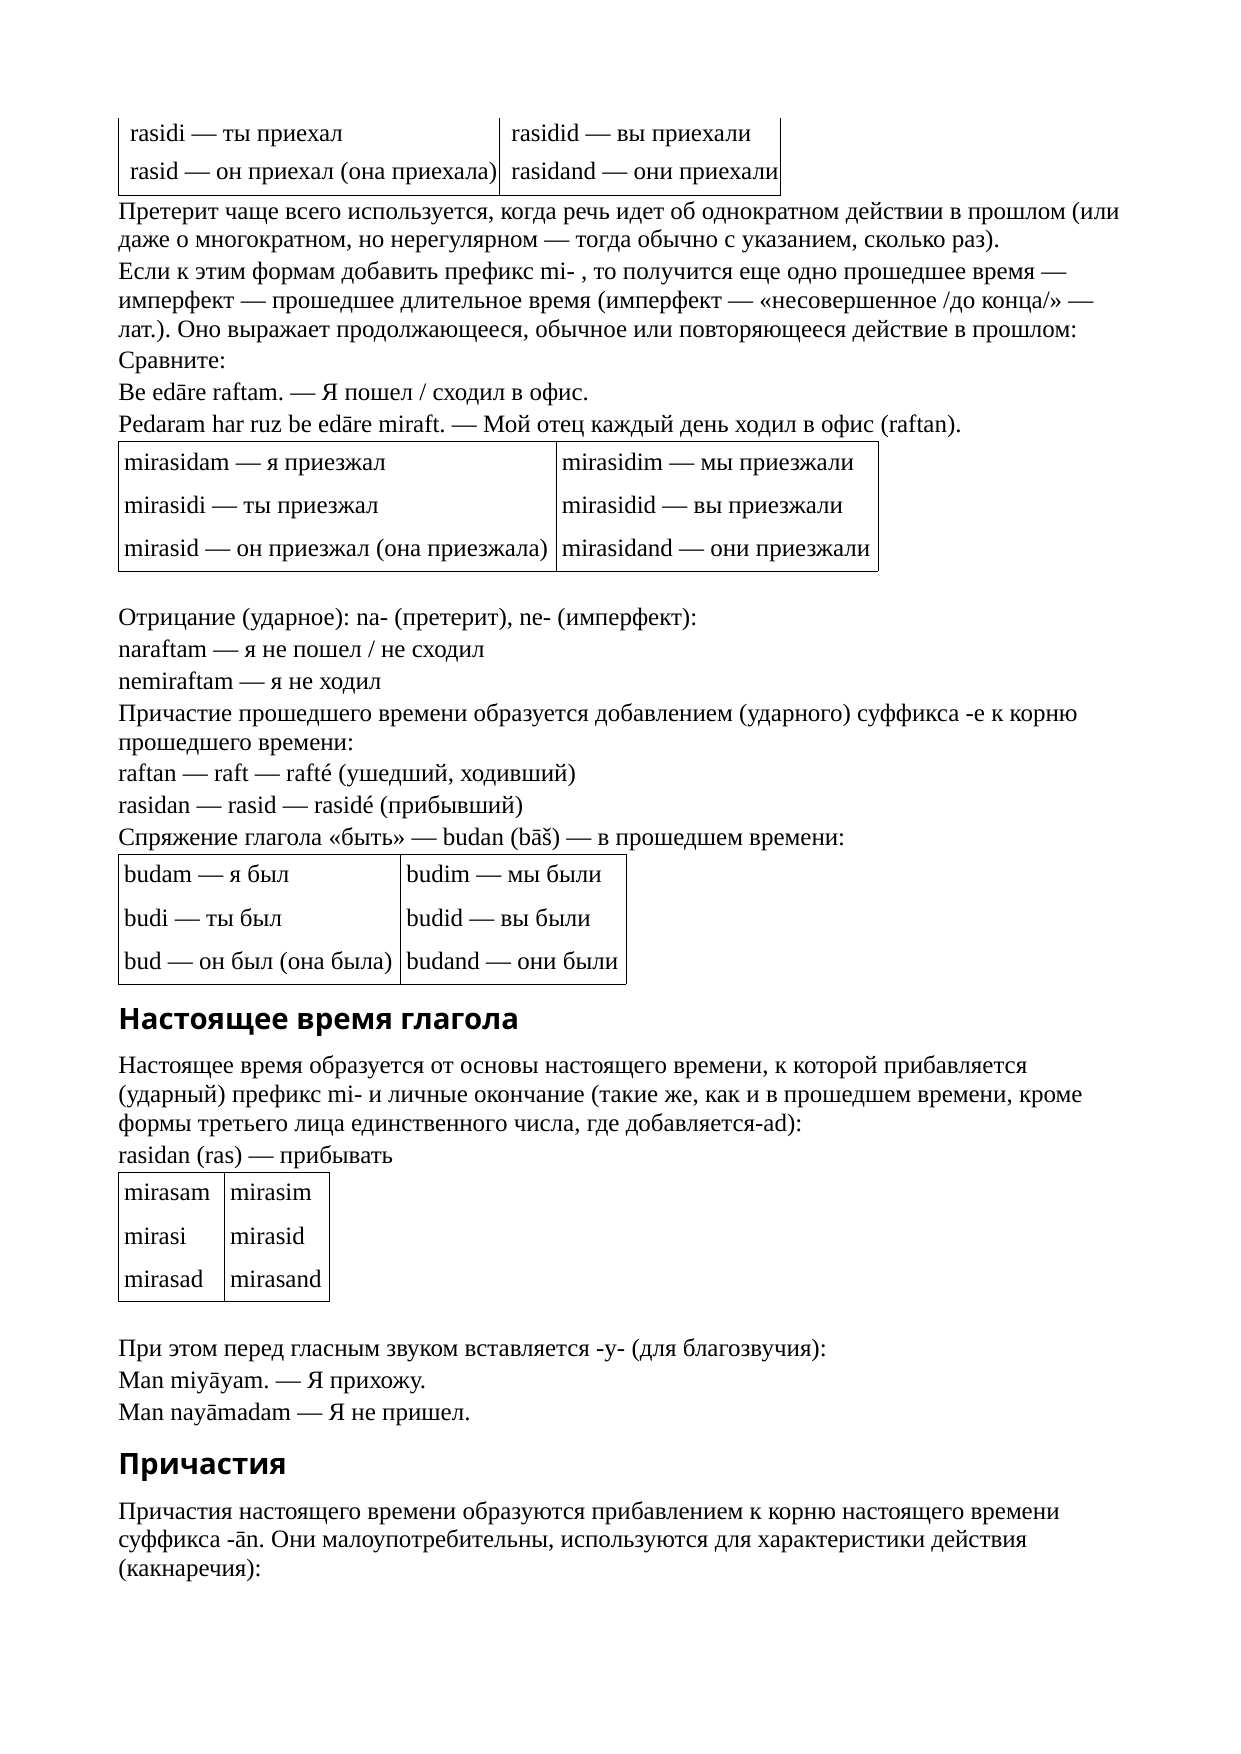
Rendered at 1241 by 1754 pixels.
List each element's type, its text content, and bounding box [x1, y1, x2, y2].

table_cell budi — ты был [119, 897, 400, 940]
text Man miyāyam. — Я прихожу. [118, 1365, 1122, 1394]
table_header budam — я был [119, 855, 400, 897]
text Настоящее время образуется от основы настоящего времени, к которой прибавляется (ударный) префикс mi- и личные окончание (такие же, как и в прошедшем времени, кроме формы третьего лица единственного числа, где добавляется-ad): [118, 1051, 1122, 1137]
table_header mirasim [225, 1173, 329, 1215]
text nemiraftam — я не ходил [118, 666, 1122, 695]
text При этом перед гласным звуком вставляется -y- (для благозвучия): [118, 1333, 1122, 1362]
table_cell mirasidi — ты приезжал [119, 484, 556, 527]
text Pedaram har ruz be edāre miraft. — Мой отец каждый день ходил в офис (raftan). [118, 409, 1122, 438]
text raftan — raft — rafté (ушедший, ходивший) [118, 758, 1122, 787]
table_cell mirasad [119, 1258, 224, 1301]
text naraftam — я не пошел / не сходил [118, 634, 1122, 663]
text Сравните: [118, 346, 1122, 374]
text rasidan — rasid — rasidé (прибывший) [118, 790, 1122, 819]
table_cell budand — они были [401, 940, 626, 983]
text Если к этим формам добавить префикс mi- , то получится еще одно прошедшее время — имперфект — прошедшее длительное время (имперфект — «несовершенное /до конца/» — лат.). Оно выражает продолжающееся, обычное или повторяющееся действие в прошлом: [118, 256, 1122, 342]
text Man nayāmadam — Я не пришел. [118, 1397, 1122, 1426]
table_cell mirasidand — они приезжали [557, 528, 878, 571]
table_header budim — мы были [401, 855, 626, 897]
table_cell budid — вы были [401, 897, 626, 940]
table_cell mirasidid — вы приезжали [557, 484, 878, 527]
table_header mirasidim — мы приезжали [557, 442, 878, 484]
text Be edāre raftam. — Я пошел / сходил в офис. [118, 377, 1122, 406]
table_cell mirasid [225, 1215, 329, 1258]
table_cell rasidand — они приехали [500, 156, 780, 195]
text Спряжение глагола «быть» — budan (bāš) — в прошедшем времени: [118, 822, 1122, 851]
table_cell rasid — он приехал (она приехала) [119, 156, 499, 195]
table_cell rasidi — ты приехал [119, 118, 499, 156]
table_cell mirasi [119, 1215, 224, 1258]
subtitle Настоящее время глагола [118, 998, 1122, 1038]
text Претерит чаще всего используется, когда речь идет об однократном действии в прошлом (или даже о многократном, но нерегулярном — тогда обычно с указанием, сколько раз). [118, 196, 1122, 253]
table_cell bud — он был (она была) [119, 940, 400, 983]
text Причастие прошедшего времени образуется добавлением (ударного) суффикса -e к корню прошедшего времени: [118, 698, 1122, 755]
text rasidan (ras) — прибывать [118, 1140, 1122, 1169]
text Отрицание (ударное): na- (претерит), ne- (имперфект): [118, 602, 1122, 631]
text Причастия настоящего времени образуются прибавлением к корню настоящего времени суффикса -ān. Они малоупотребительны, используются для характеристики действия (какнаречия): [118, 1496, 1122, 1582]
table_cell mirasand [225, 1258, 329, 1301]
table_header mirasam [119, 1173, 224, 1215]
table_cell mirasid — он приезжал (она приезжала) [119, 528, 556, 571]
subtitle Причастия [118, 1443, 1122, 1483]
table_cell rasidid — вы приехали [500, 118, 780, 156]
table_header mirasidam — я приезжал [119, 442, 556, 484]
